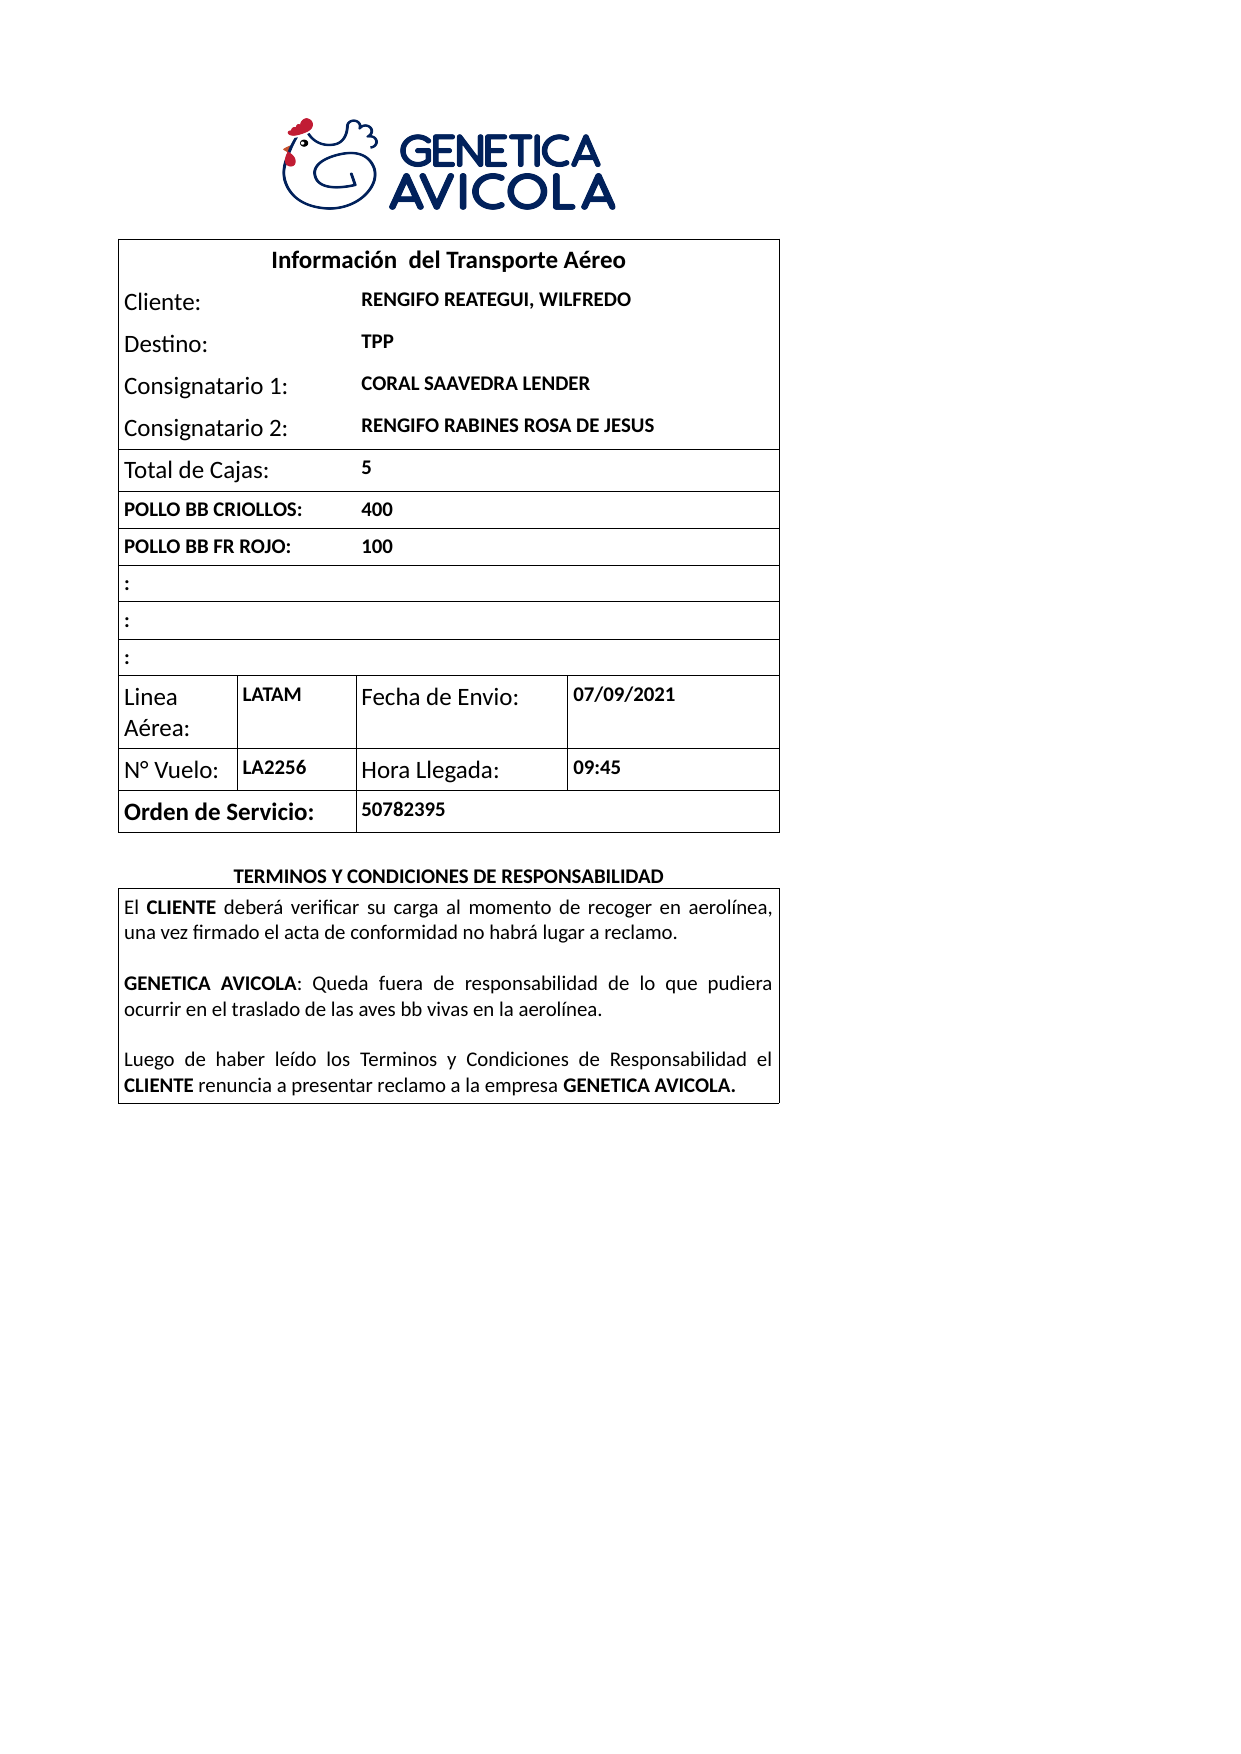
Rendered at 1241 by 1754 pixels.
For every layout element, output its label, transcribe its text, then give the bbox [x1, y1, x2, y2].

table_cell : [119, 602, 356, 638]
table_cell [356, 566, 779, 601]
table_cell RENGIFO RABINES ROSA DE JESUS [356, 406, 779, 448]
table_cell : [119, 566, 356, 601]
table_cell 5 [356, 450, 779, 491]
table_cell 100 [356, 529, 779, 564]
picture [282, 118, 616, 210]
table_cell Consignatario 2: [119, 406, 356, 448]
table_cell RENGIFO REATEGUI, WILFREDO [356, 281, 779, 322]
table_cell [356, 602, 779, 638]
table_cell El CLIENTE deberá verificar su carga al momento de recoger en aerolínea, una vez firmado el acta de conformidad no habrá lugar a reclamo. GENETICA AVICOLA: Queda fuera de responsabilidad de lo que pudiera ocurrir en el traslado de las aves bb vivas en la aerolínea. Luego de haber leído los Terminos y Condiciones de Responsabilidad el CLIENTE renuncia a presentar reclamo a la empresa GENETICA AVICOLA. [119, 889, 779, 1103]
table_cell POLLO BB FR ROJO: [119, 529, 356, 564]
table_cell 07/09/2021 [568, 676, 779, 748]
table_cell LATAM [238, 676, 356, 748]
table_cell Hora Llegada: [357, 749, 567, 790]
table_cell [356, 640, 779, 675]
table_cell : [119, 640, 356, 675]
table_cell Total de Cajas: [119, 450, 356, 491]
table_cell Destino: [119, 323, 356, 364]
table_cell Cliente: [119, 281, 356, 322]
table_cell Fecha de Envio: [357, 676, 567, 748]
table_cell Consignatario 1: [119, 365, 356, 406]
table_cell CORAL SAAVEDRA LENDER [356, 365, 779, 406]
table_cell Linea Aérea: [119, 676, 237, 748]
table_header Información del Transporte Aéreo [119, 240, 779, 281]
table_cell POLLO BB CRIOLLOS: [119, 492, 356, 527]
table_cell 09:45 [568, 749, 779, 790]
table_cell LA2256 [238, 749, 356, 790]
table_cell TPP [356, 323, 779, 364]
table_cell 400 [356, 492, 779, 527]
table_cell N° Vuelo: [119, 749, 237, 790]
table_cell Orden de Servicio: [119, 791, 356, 832]
table_cell TERMINOS Y CONDICIONES DE RESPONSABILIDAD [118, 833, 779, 888]
table_cell 50782395 [357, 791, 779, 832]
